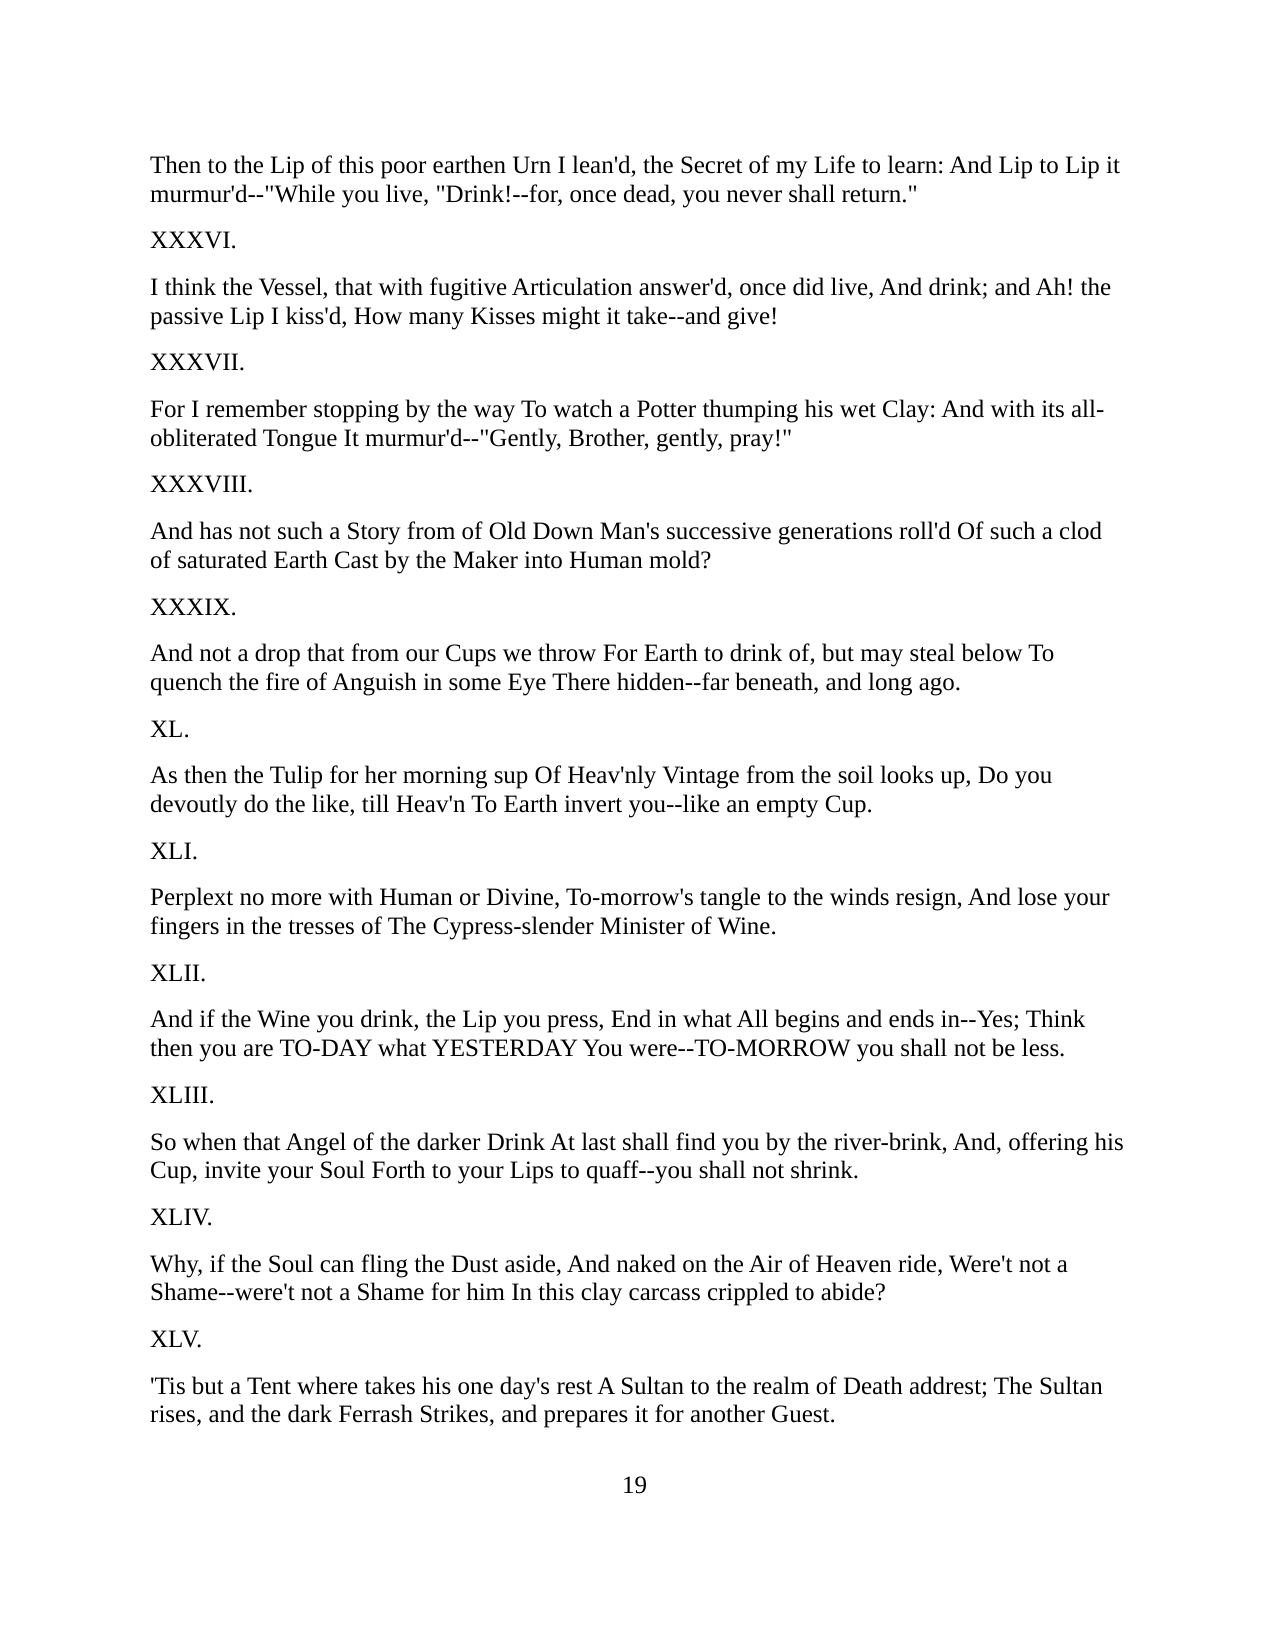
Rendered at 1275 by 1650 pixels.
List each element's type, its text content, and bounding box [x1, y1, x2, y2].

text Then to the Lip of this poor earthen Urn I lean'd, the Secret of my Life to learn: And Lip to Lip it murmur'd--"While you live, "Drink!--for, once dead, you never shall return." [150, 150, 1125, 207]
text So when that Angel of the darker Drink At last shall find you by the river-brink, And, offering his Cup, invite your Soul Forth to your Lips to quaff--you shall not shrink. [150, 1127, 1125, 1184]
text As then the Tulip for her morning sup Of Heav'nly Vintage from the soil looks up, Do you devoutly do the like, till Heav'n To Earth invert you--like an empty Cup. [150, 760, 1125, 818]
text For I remember stopping by the way To watch a Potter thumping his wet Clay: And with its all-obliterated Tongue It murmur'd--"Gently, Brother, gently, pray!" [150, 394, 1125, 452]
text And has not such a Story from of Old Down Man's successive generations roll'd Of such a clod of saturated Earth Cast by the Maker into Human mold? [150, 516, 1125, 574]
text XLIII. [150, 1080, 1125, 1109]
text XXXVI. [150, 225, 1125, 254]
text Why, if the Soul can fling the Dust aside, And naked on the Air of Heaven ride, Were't not a Shame--were't not a Shame for him In this clay carcass crippled to abide? [150, 1249, 1125, 1306]
text 'Tis but a Tent where takes his one day's rest A Sultan to the realm of Death addrest; The Sultan rises, and the dark Ferrash Strikes, and prepares it for another Guest. [150, 1371, 1125, 1428]
text And not a drop that from our Cups we throw For Earth to drink of, but may steal below To quench the fire of Anguish in some Eye There hidden--far beneath, and long ago. [150, 638, 1125, 696]
text XLI. [150, 836, 1125, 864]
text XLII. [150, 958, 1125, 987]
text XLIV. [150, 1202, 1125, 1231]
text XLV. [150, 1324, 1125, 1353]
text XXXIX. [150, 592, 1125, 620]
text I think the Vessel, that with fugitive Articulation answer'd, once did live, And drink; and Ah! the passive Lip I kiss'd, How many Kisses might it take--and give! [150, 272, 1125, 329]
text And if the Wine you drink, the Lip you press, End in what All begins and ends in--Yes; Think then you are TO-DAY what YESTERDAY You were--TO-MORROW you shall not be less. [150, 1004, 1125, 1062]
text XXXVII. [150, 347, 1125, 376]
text XXXVIII. [150, 469, 1125, 498]
text Perplext no more with Human or Divine, To-morrow's tangle to the winds resign, And lose your fingers in the tresses of The Cypress-slender Minister of Wine. [150, 882, 1125, 940]
text XL. [150, 714, 1125, 742]
